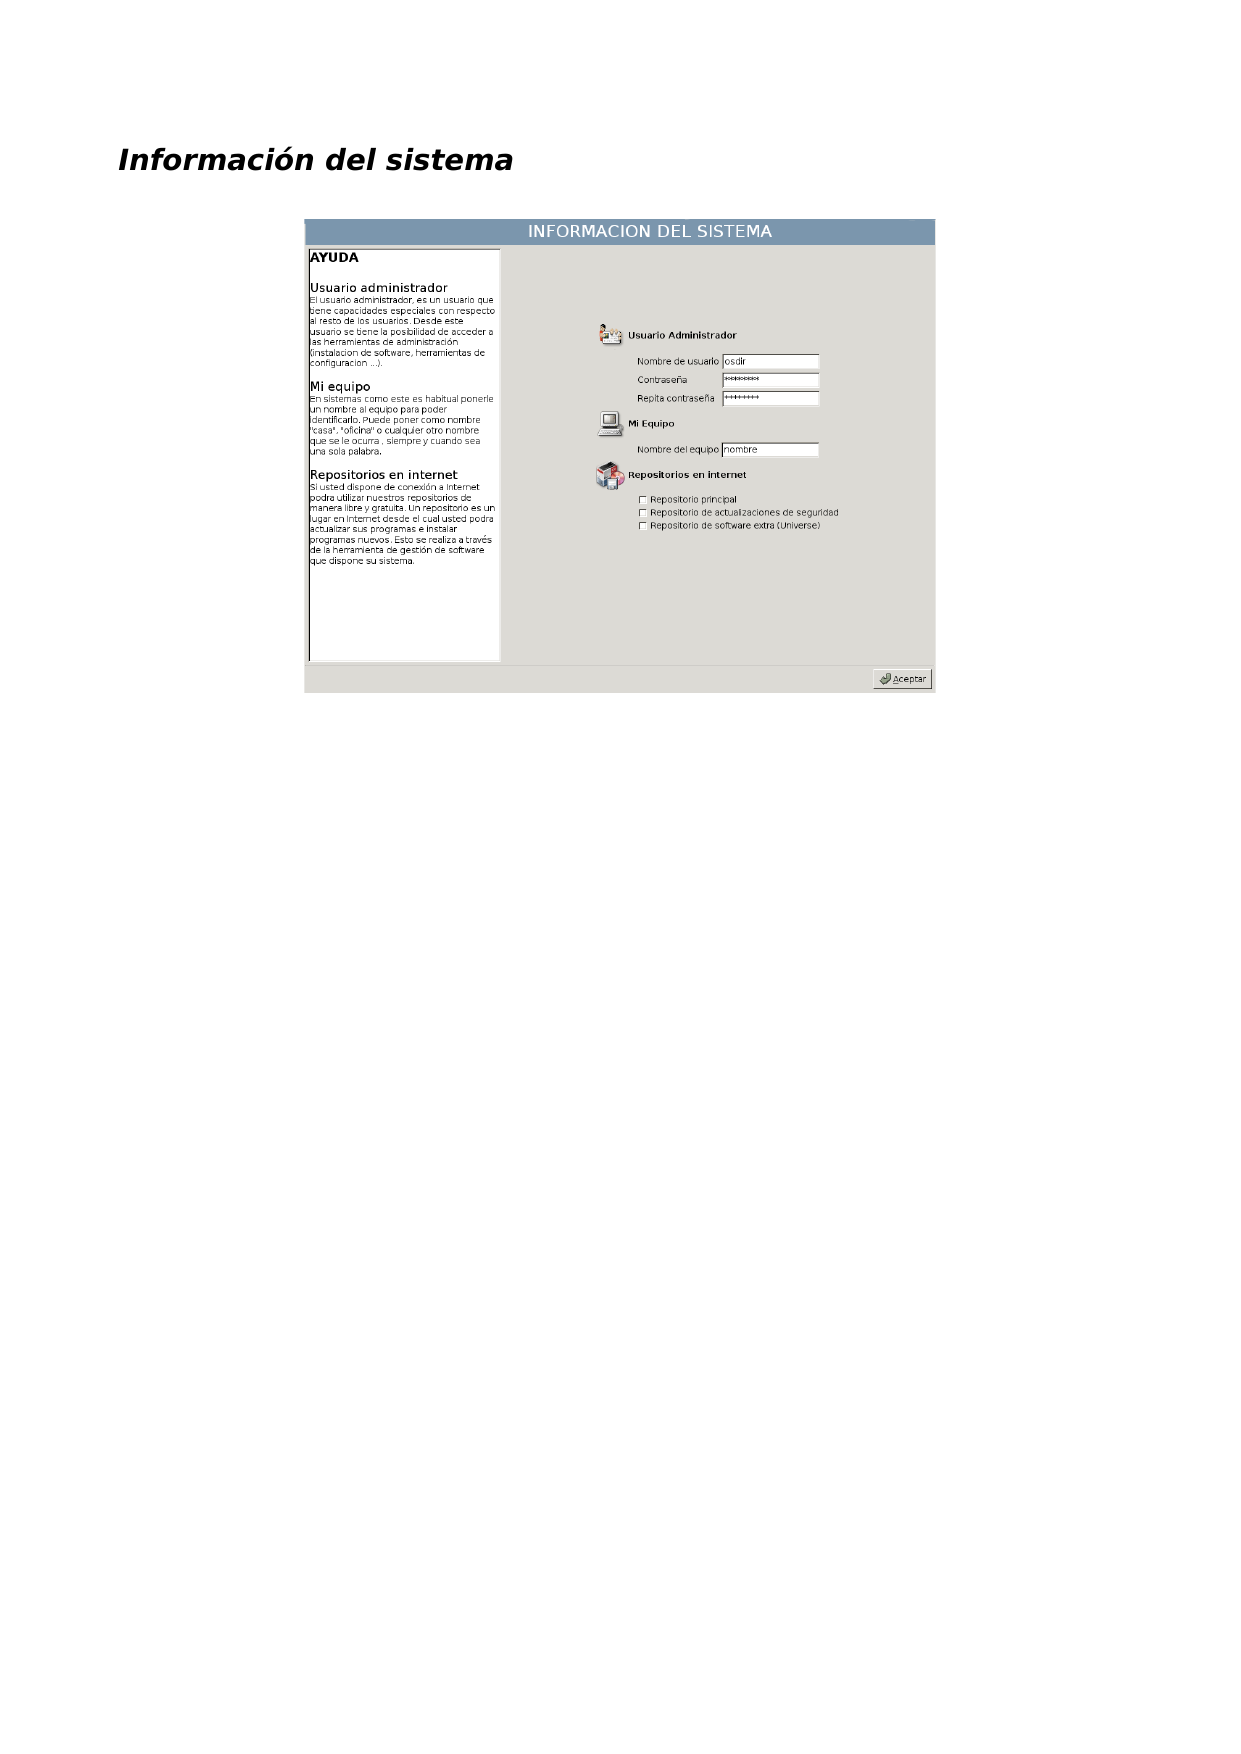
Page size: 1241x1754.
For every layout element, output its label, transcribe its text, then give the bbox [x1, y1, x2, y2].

picture [304, 219, 936, 693]
subtitle Información del sistema [118, 143, 1122, 177]
